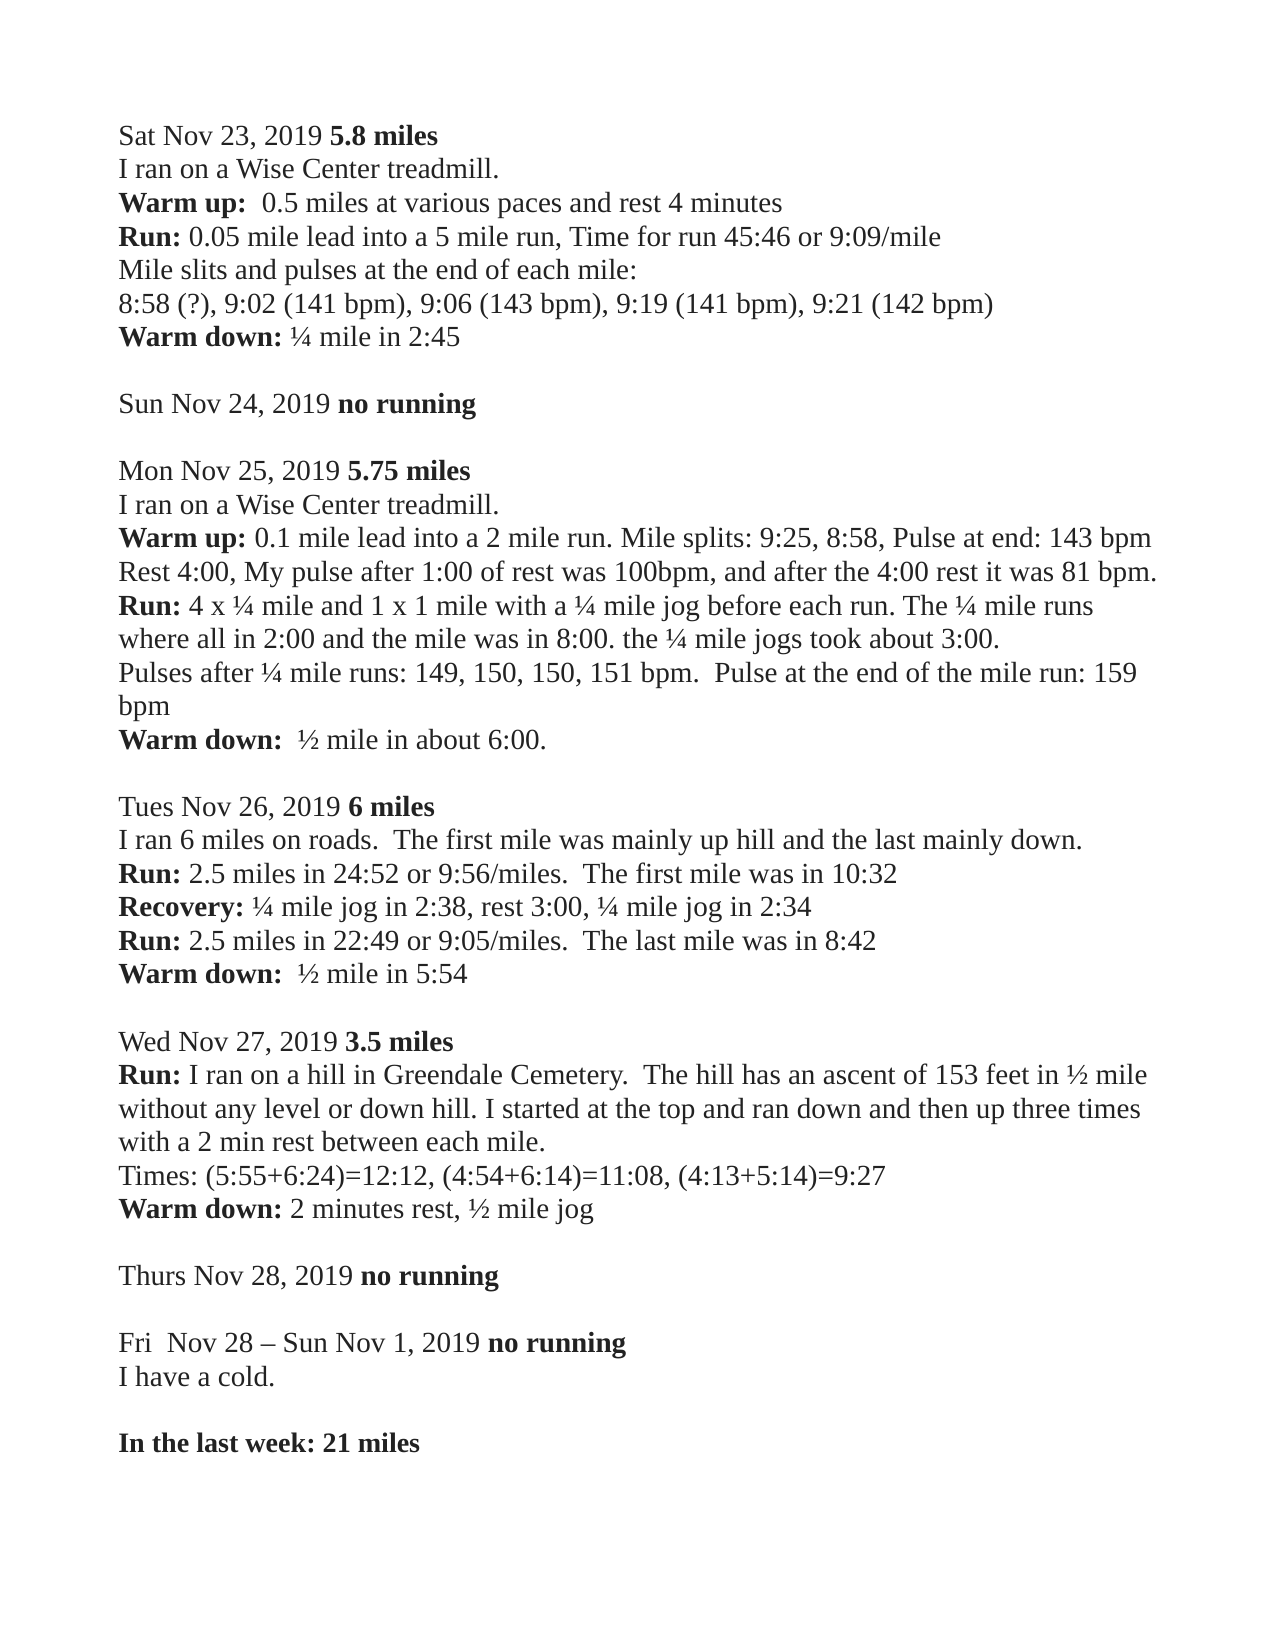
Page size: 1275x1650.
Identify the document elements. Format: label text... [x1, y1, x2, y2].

text Run: 4 x ¼ mile and 1 x 1 mile with a ¼ mile jog before each run. The ¼ mile runs where all in 2:00 and the mile was in 8:00. the ¼ mile jogs took about 3:00. [118, 588, 1161, 655]
text Pulses after ¼ mile runs: 149, 150, 150, 151 bpm. Pulse at the end of the mile run: 159 bpm [118, 655, 1161, 722]
text Warm down: ½ mile in 5:54 [118, 957, 1161, 990]
text I ran 6 miles on roads. The first mile was mainly up hill and the last mainly down. [118, 822, 1161, 856]
text 8:58 (?), 9:02 (141 bpm), 9:06 (143 bpm), 9:19 (141 bpm), 9:21 (142 bpm) [118, 286, 1161, 319]
text Warm down: 2 minutes rest, ½ mile jog [118, 1191, 1161, 1225]
text Thurs Nov 28, 2019 no running [118, 1258, 1161, 1292]
text Recovery: ¼ mile jog in 2:38, rest 3:00, ¼ mile jog in 2:34 [118, 889, 1161, 923]
text Sun Nov 24, 2019 no running [118, 386, 1161, 420]
text Mile slits and pulses at the end of each mile: [118, 252, 1161, 286]
text Warm up: 0.1 mile lead into a 2 mile run. Mile splits: 9:25, 8:58, Pulse at end: 143 bpm [118, 521, 1161, 554]
text I ran on a Wise Center treadmill. [118, 152, 1161, 185]
text Run: 0.05 mile lead into a 5 mile run, Time for run 45:46 or 9:09/mile [118, 219, 1161, 252]
text Warm up: 0.5 miles at various paces and rest 4 minutes [118, 185, 1161, 219]
text Warm down: ½ mile in about 6:00. [118, 722, 1161, 755]
text Run: I ran on a hill in Greendale Cemetery. The hill has an ascent of 153 feet in ½ mile without any level or down hill. I started at the top and ran down and then up three times with a 2 min rest between each mile. [118, 1057, 1161, 1158]
text I have a cold. [118, 1359, 1161, 1393]
text Wed Nov 27, 2019 3.5 miles [118, 1024, 1161, 1057]
text Sat Nov 23, 2019 5.8 miles [118, 118, 1161, 152]
text Times: (5:55+6:24)=12:12, (4:54+6:14)=11:08, (4:13+5:14)=9:27 [118, 1158, 1161, 1191]
text I ran on a Wise Center treadmill. [118, 487, 1161, 521]
text In the last week: 21 miles [118, 1426, 1161, 1459]
text Tues Nov 26, 2019 6 miles [118, 789, 1161, 822]
text Warm down: ¼ mile in 2:45 [118, 319, 1161, 353]
text Fri Nov 28 – Sun Nov 1, 2019 no running [118, 1326, 1161, 1359]
text Rest 4:00, My pulse after 1:00 of rest was 100bpm, and after the 4:00 rest it was 81 bpm. [118, 554, 1161, 588]
text Run: 2.5 miles in 24:52 or 9:56/miles. The first mile was in 10:32 [118, 856, 1161, 889]
text Run: 2.5 miles in 22:49 or 9:05/miles. The last mile was in 8:42 [118, 923, 1161, 957]
text Mon Nov 25, 2019 5.75 miles [118, 453, 1161, 487]
